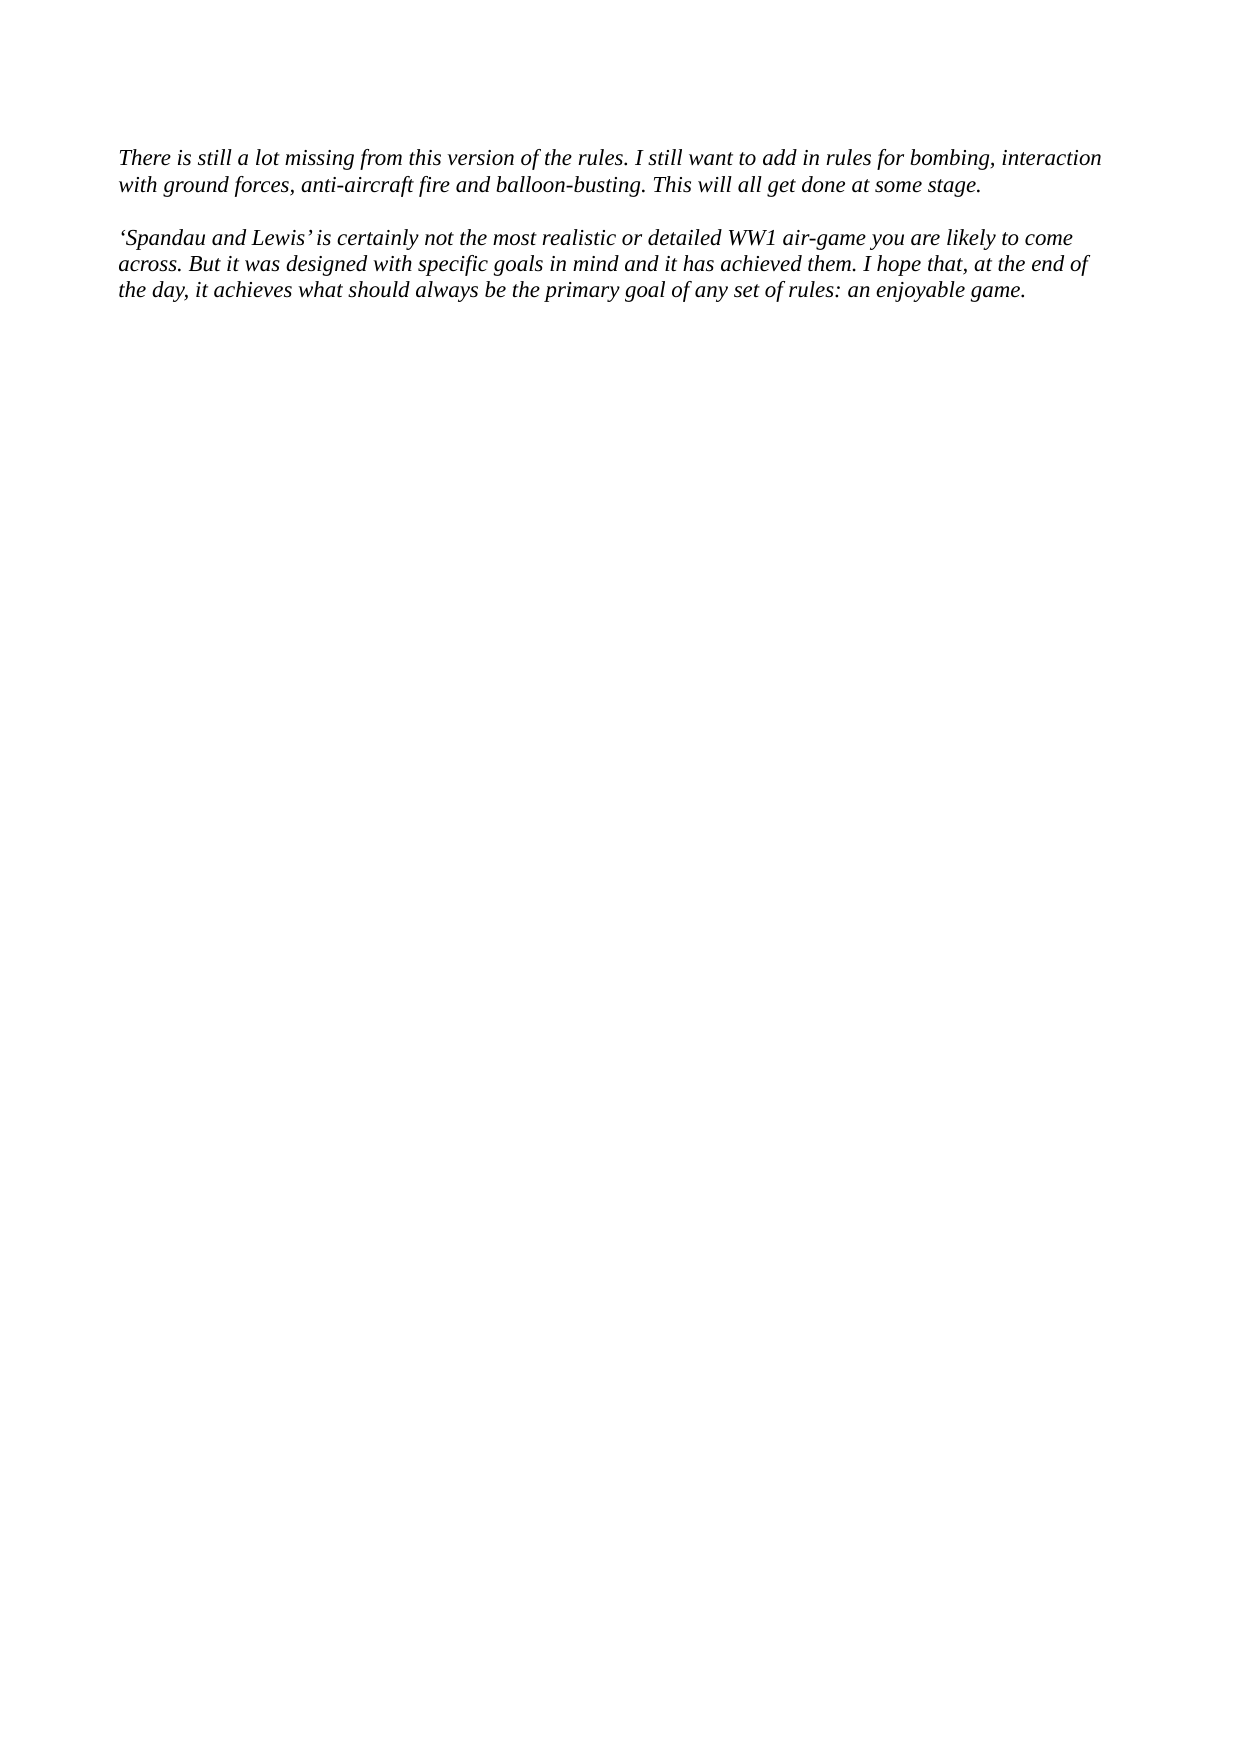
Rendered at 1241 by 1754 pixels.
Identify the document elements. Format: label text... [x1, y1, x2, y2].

text There is still a lot missing from this version of the rules. I still want to add in rules for bombing, interaction with ground forces, anti-aircraft fire and balloon-busting. This will all get done at some stage. [118, 144, 1122, 197]
text ‘Spandau and Lewis’ is certainly not the most realistic or detailed WW1 air-game you are likely to come across. But it was designed with specific goals in mind and it has achieved them. I hope that, at the end of the day, it achieves what should always be the primary goal of any set of rules: an enjoyable game. [118, 223, 1122, 303]
